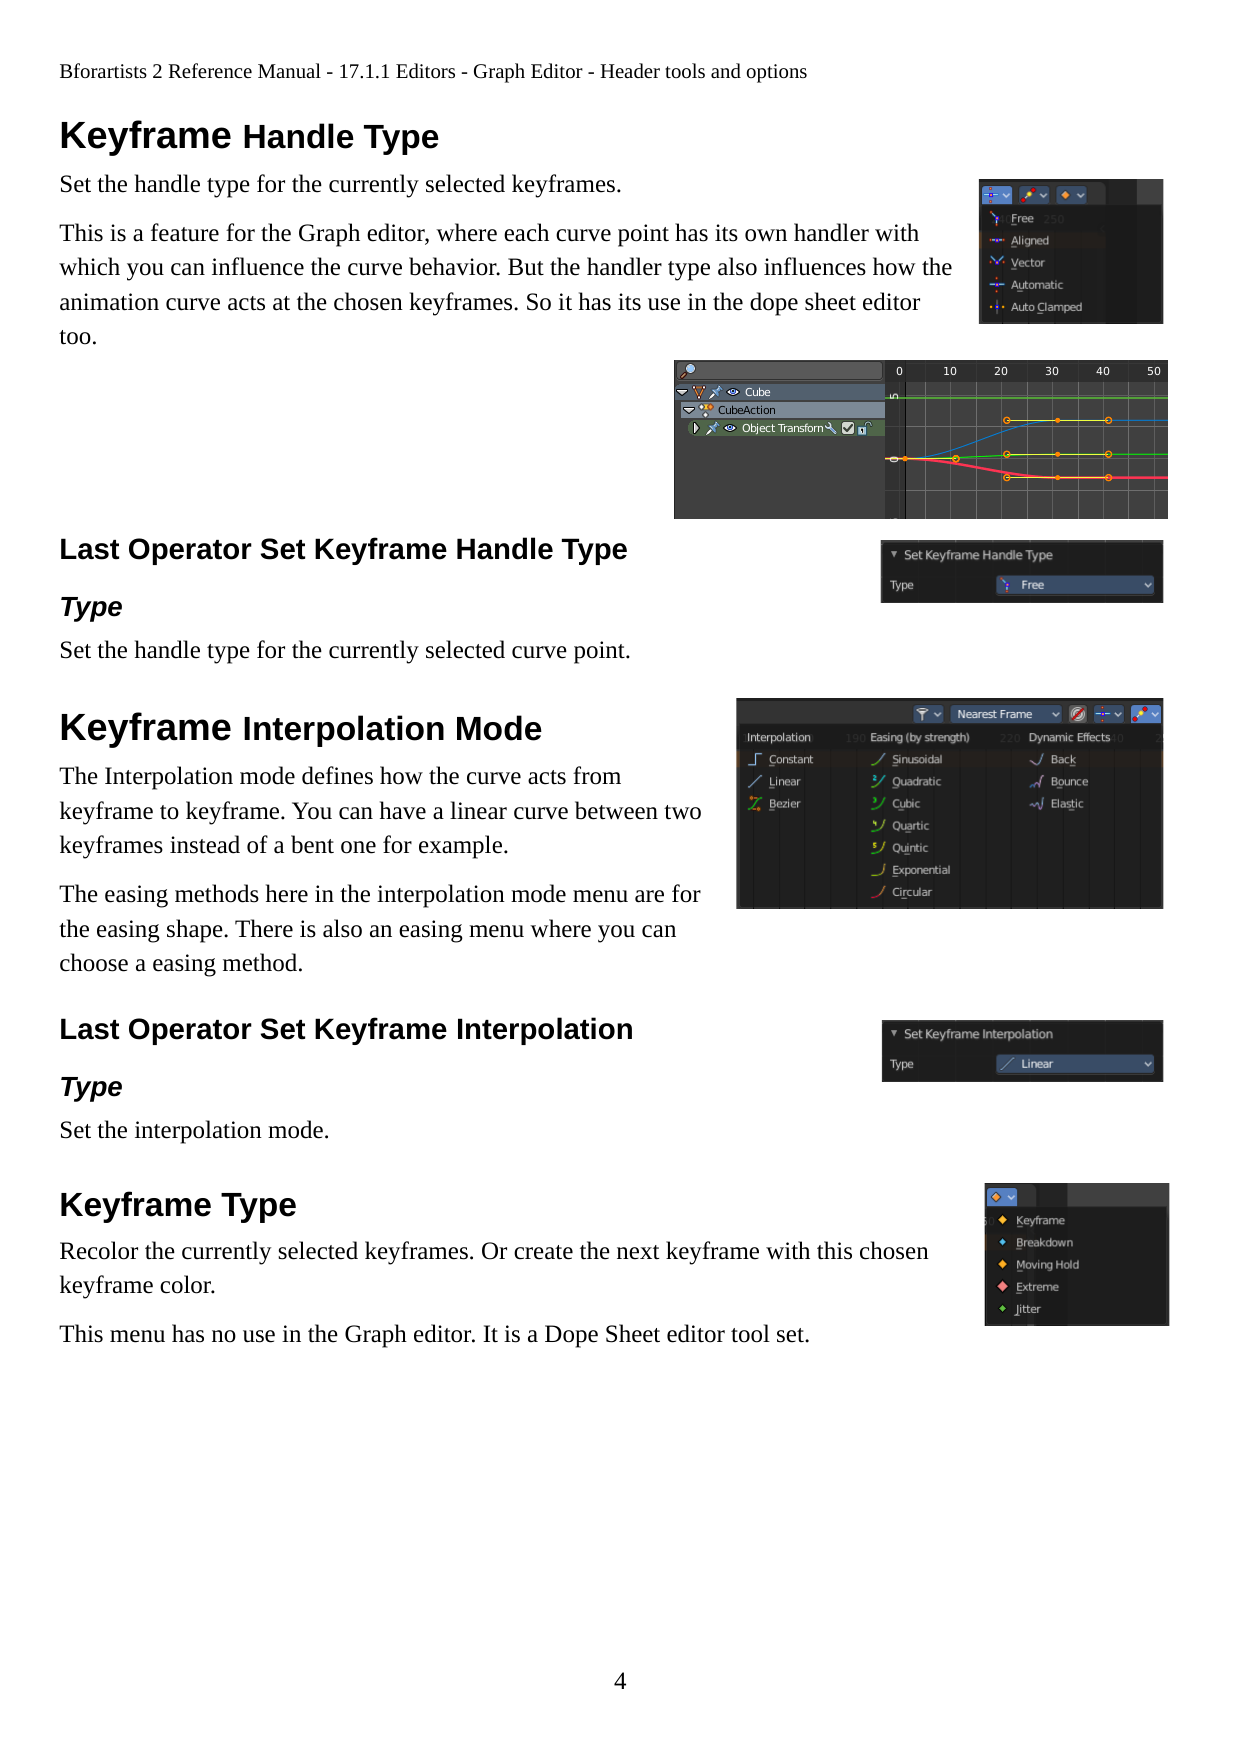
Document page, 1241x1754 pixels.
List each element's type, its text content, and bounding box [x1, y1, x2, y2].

subtitle Type [59, 591, 1181, 623]
text Recolor the currently selected keyframes. Or create the next keyframe with this chosen keyframe color. [59, 1236, 984, 1299]
subtitle Keyframe Type [59, 1185, 984, 1223]
subtitle [1170, 1185, 1181, 1223]
picture [978, 179, 1164, 324]
subtitle Keyframe Interpolation Mode [59, 705, 736, 749]
text This is a feature for the Graph editor, where each curve point has its own handler with which you can influence the curve behavior. But the handler type also influences how the animation curve acts at the chosen keyframes. So it has its use in the dope sheet editor too. [59, 218, 1181, 350]
subtitle Last Operator Set Keyframe Handle Type [59, 532, 1181, 566]
text This menu has no use in the Graph editor. It is a Dope Sheet editor tool set. [59, 1319, 1181, 1348]
text The Interpolation mode defines how the curve acts from keyframe to keyframe. You can have a linear curve between two keyframes instead of a bent one for example. [59, 761, 736, 859]
subtitle Type [59, 1071, 1181, 1102]
subtitle [1164, 705, 1181, 749]
picture [674, 360, 1168, 519]
subtitle Keyframe Handle Type [59, 113, 1181, 156]
picture [880, 540, 1164, 603]
subtitle Last Operator Set Keyframe Interpolation [59, 1012, 1181, 1046]
text Set the handle type for the currently selected curve point. [59, 635, 1181, 664]
text Set the interpolation mode. [59, 1115, 1181, 1144]
text Set the handle type for the currently selected keyframes. [59, 169, 1181, 197]
picture [881, 1020, 1164, 1082]
picture [736, 698, 1164, 909]
text The easing methods here in the interpolation mode menu are for the easing shape. There is also an easing menu where you can choose a easing method. [59, 879, 1181, 977]
picture [984, 1183, 1170, 1326]
